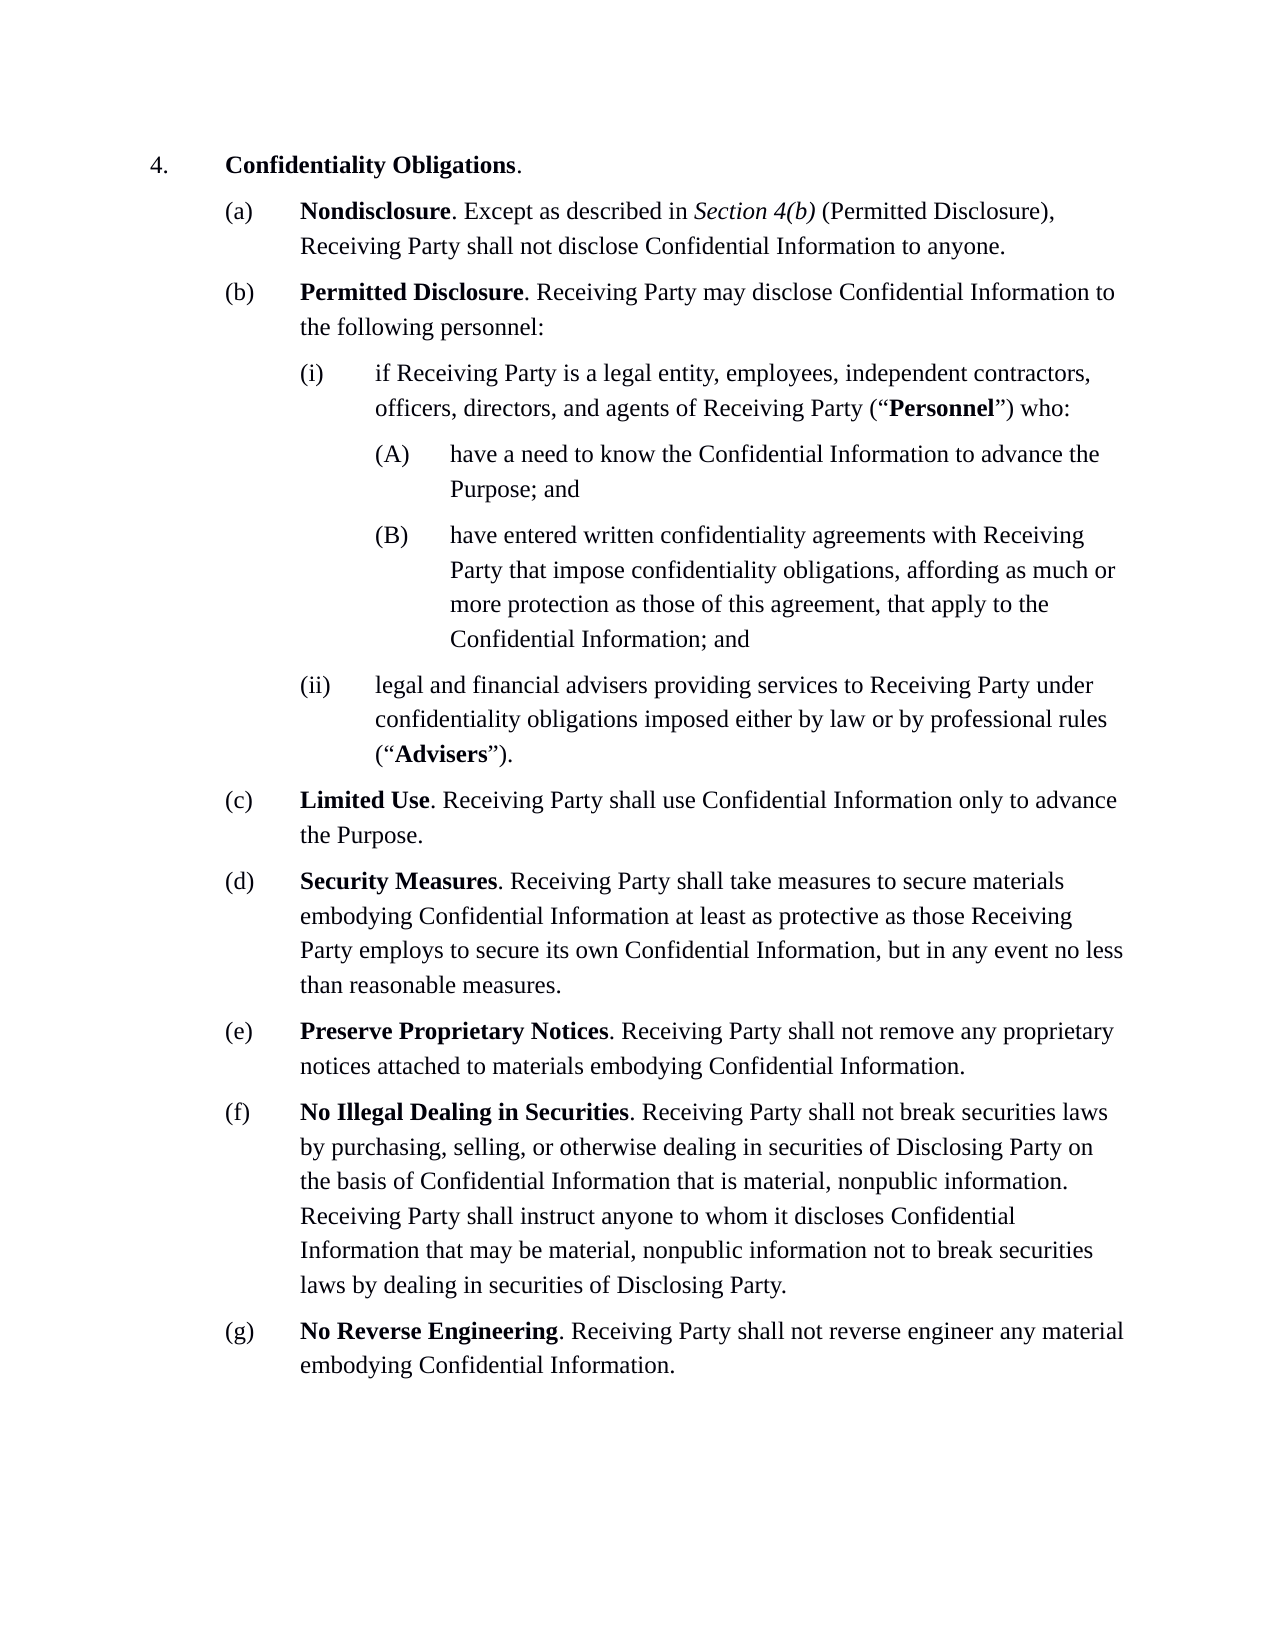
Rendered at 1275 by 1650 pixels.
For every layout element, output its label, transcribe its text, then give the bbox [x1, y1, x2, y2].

text (B) have entered written confidentiality agreements with Receiving Party that impose confidentiality obligations, affording as much or more protection as those of this agreement, that apply to the Confidential Information; and [375, 520, 1125, 652]
text (b) Permitted Disclosure. Receiving Party may disclose Confidential Information to the following personnel: [225, 277, 1125, 341]
text (A) have a need to know the Confidential Information to advance the Purpose; and [375, 439, 1125, 502]
text (e) Preserve Proprietary Notices. Receiving Party shall not remove any proprietary notices attached to materials embodying Confidential Information. [225, 1016, 1125, 1079]
text (ii) legal and financial advisers providing services to Receiving Party under confidentiality obligations imposed either by law or by professional rules (“Advisers”). [300, 670, 1125, 768]
text (d) Security Measures. Receiving Party shall take measures to secure materials embodying Confidential Information at least as protective as those Receiving Party employs to secure its own Confidential Information, but in any event no less than reasonable measures. [225, 866, 1125, 999]
text (i) if Receiving Party is a legal entity, employees, independent contractors, officers, directors, and agents of Receiving Party (“Personnel”) who: [300, 358, 1125, 422]
text (a) Nondisclosure. Except as described in Section 4(b) (Permitted Disclosure), Receiving Party shall not disclose Confidential Information to anyone. [225, 196, 1125, 260]
text (g) No Reverse Engineering. Receiving Party shall not reverse engineer any material embodying Confidential Information. [225, 1316, 1125, 1379]
text 4. Confidentiality Obligations. [150, 150, 1125, 179]
text (f) No Illegal Dealing in Securities. Receiving Party shall not break securities laws by purchasing, selling, or otherwise dealing in securities of Disclosing Party on the basis of Confidential Information that is material, nonpublic information. Receiving Party shall instruct anyone to whom it discloses Confidential Information that may be material, nonpublic information not to break securities laws by dealing in securities of Disclosing Party. [225, 1097, 1125, 1298]
text (c) Limited Use. Receiving Party shall use Confidential Information only to advance the Purpose. [225, 786, 1125, 849]
